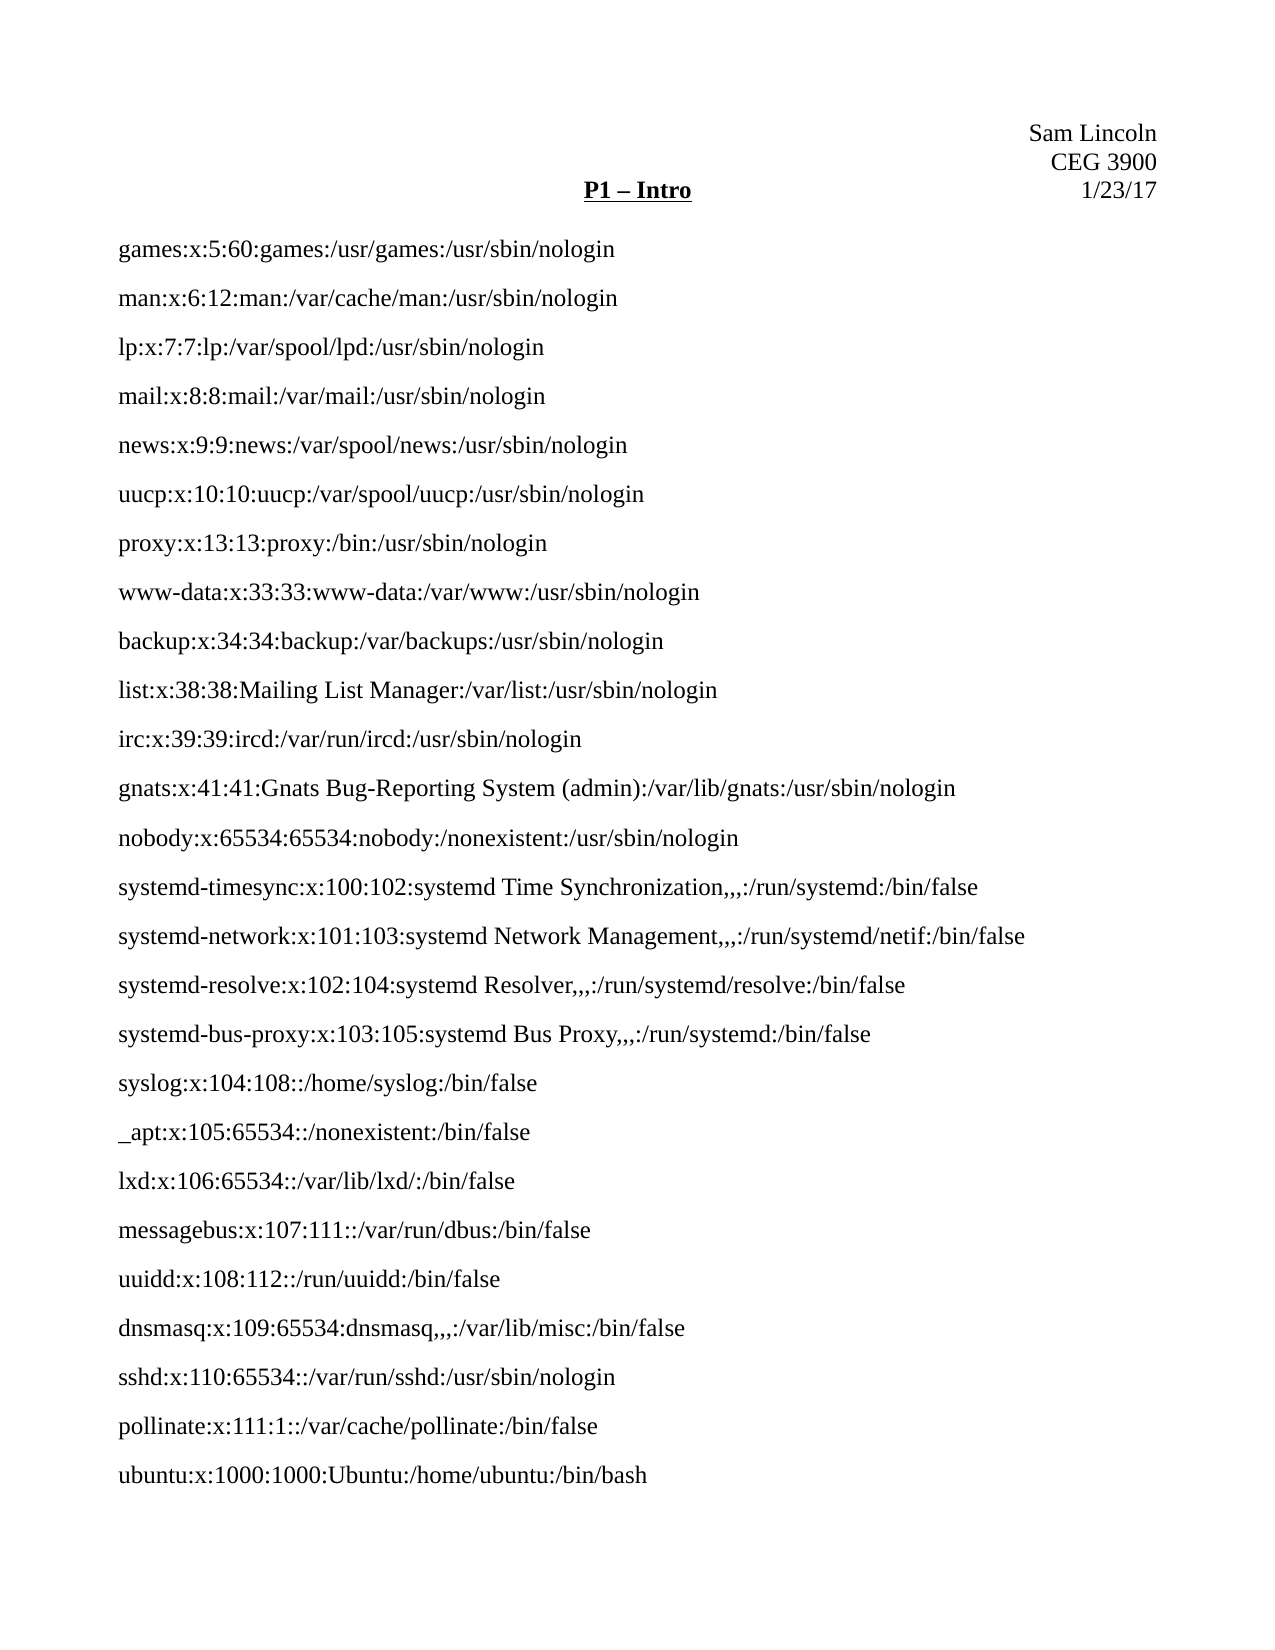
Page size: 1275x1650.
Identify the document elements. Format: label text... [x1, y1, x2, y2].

text lp:x:7:7:lp:/var/spool/lpd:/usr/sbin/nologin [118, 332, 1157, 361]
text www-data:x:33:33:www-data:/var/www:/usr/sbin/nologin [118, 577, 1157, 606]
text nobody:x:65534:65534:nobody:/nonexistent:/usr/sbin/nologin [118, 823, 1157, 851]
text uuidd:x:108:112::/run/uuidd:/bin/false [118, 1264, 1157, 1293]
text _apt:x:105:65534::/nonexistent:/bin/false [118, 1117, 1157, 1146]
text irc:x:39:39:ircd:/var/run/ircd:/usr/sbin/nologin [118, 724, 1157, 753]
text backup:x:34:34:backup:/var/backups:/usr/sbin/nologin [118, 626, 1157, 655]
text systemd-network:x:101:103:systemd Network Management,,,:/run/systemd/netif:/bin/false [118, 921, 1157, 949]
text mail:x:8:8:mail:/var/mail:/usr/sbin/nologin [118, 381, 1157, 410]
text systemd-resolve:x:102:104:systemd Resolver,,,:/run/systemd/resolve:/bin/false [118, 970, 1157, 998]
text man:x:6:12:man:/var/cache/man:/usr/sbin/nologin [118, 283, 1157, 312]
text systemd-bus-proxy:x:103:105:systemd Bus Proxy,,,:/run/systemd:/bin/false [118, 1019, 1157, 1048]
text proxy:x:13:13:proxy:/bin:/usr/sbin/nologin [118, 528, 1157, 557]
text games:x:5:60:games:/usr/games:/usr/sbin/nologin [118, 234, 1157, 263]
text gnats:x:41:41:Gnats Bug-Reporting System (admin):/var/lib/gnats:/usr/sbin/nologin [118, 773, 1157, 802]
text lxd:x:106:65534::/var/lib/lxd/:/bin/false [118, 1166, 1157, 1195]
text list:x:38:38:Mailing List Manager:/var/list:/usr/sbin/nologin [118, 675, 1157, 704]
text news:x:9:9:news:/var/spool/news:/usr/sbin/nologin [118, 430, 1157, 459]
text systemd-timesync:x:100:102:systemd Time Synchronization,,,:/run/systemd:/bin/false [118, 872, 1157, 900]
text uucp:x:10:10:uucp:/var/spool/uucp:/usr/sbin/nologin [118, 479, 1157, 508]
text dnsmasq:x:109:65534:dnsmasq,,,:/var/lib/misc:/bin/false [118, 1313, 1157, 1342]
text syslog:x:104:108::/home/syslog:/bin/false [118, 1068, 1157, 1097]
text pollinate:x:111:1::/var/cache/pollinate:/bin/false [118, 1411, 1157, 1440]
text messagebus:x:107:111::/var/run/dbus:/bin/false [118, 1215, 1157, 1244]
text ubuntu:x:1000:1000:Ubuntu:/home/ubuntu:/bin/bash [118, 1460, 1157, 1489]
text sshd:x:110:65534::/var/run/sshd:/usr/sbin/nologin [118, 1362, 1157, 1391]
